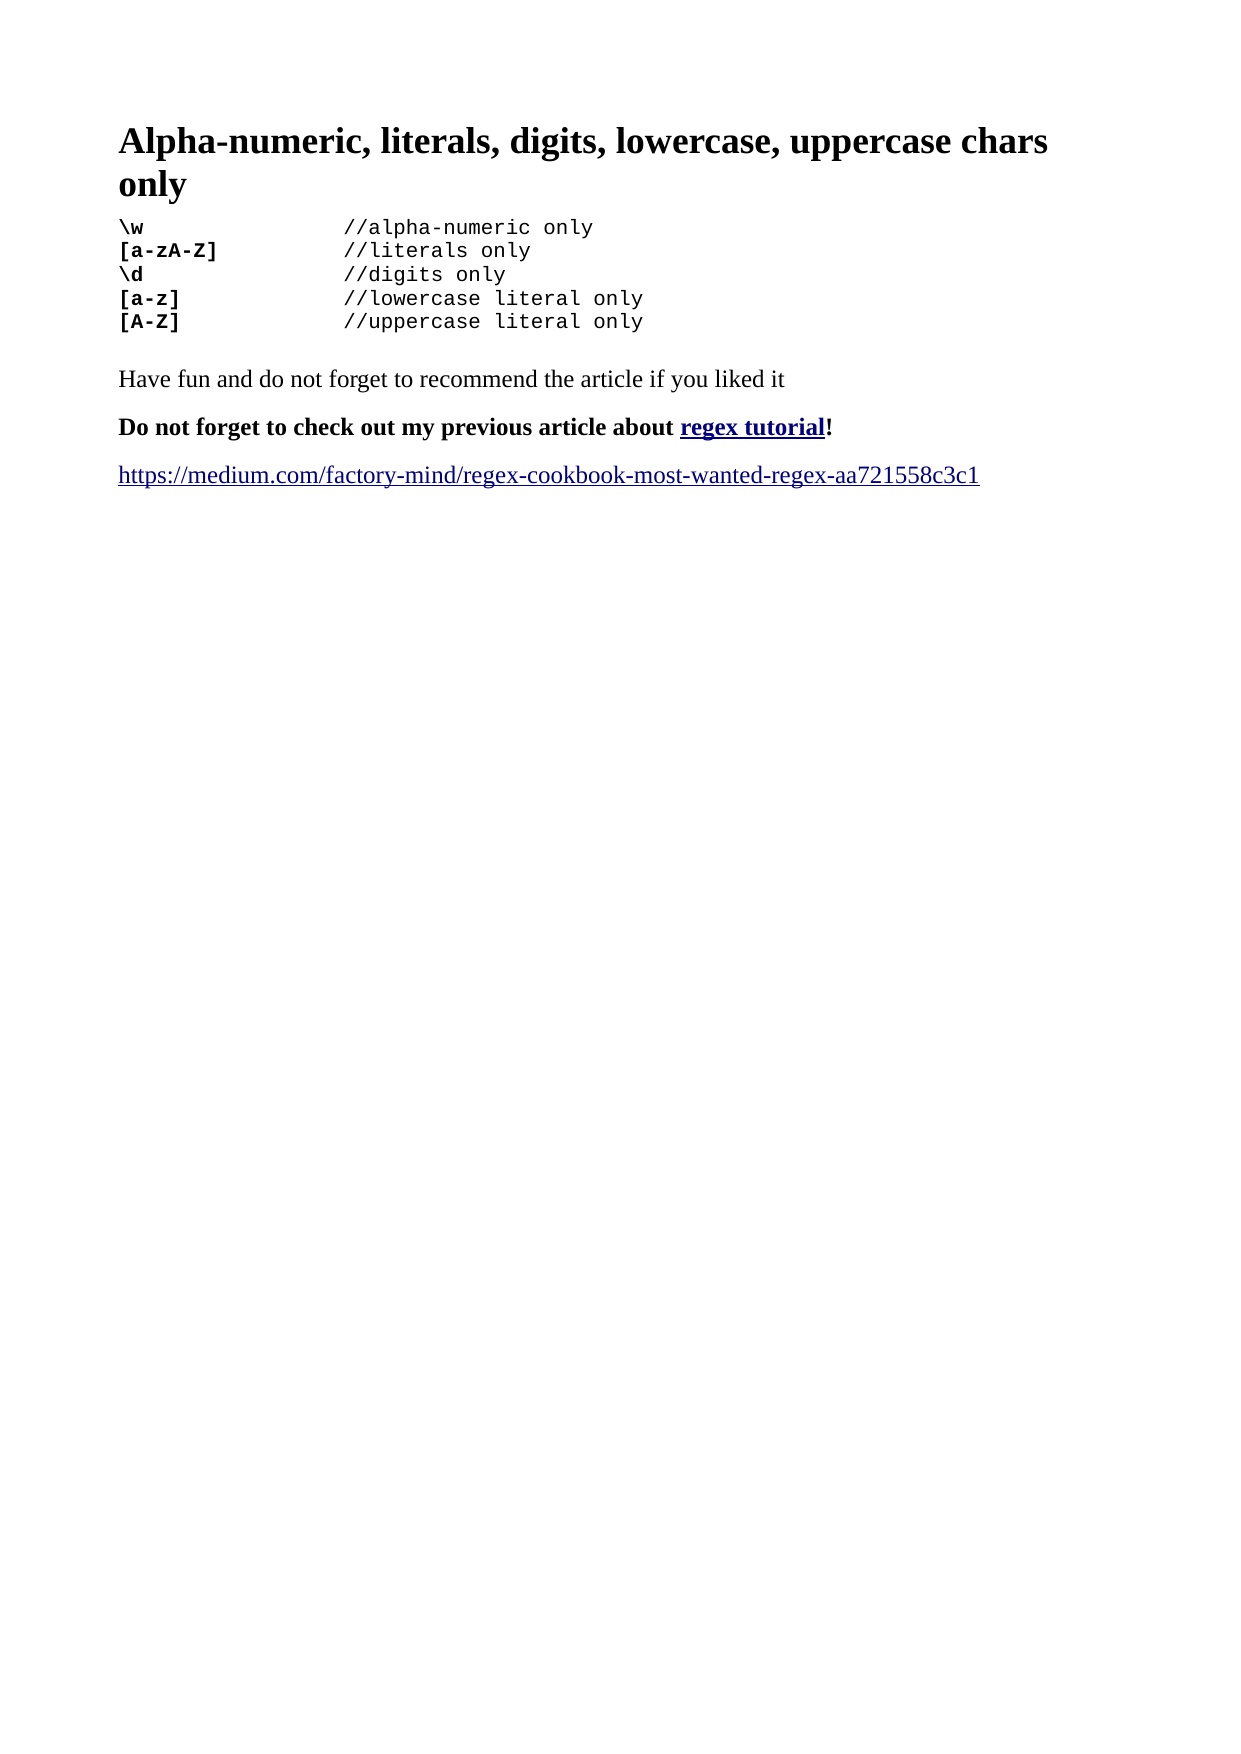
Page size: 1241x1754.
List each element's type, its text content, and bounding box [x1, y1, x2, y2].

subtitle Alpha-numeric, literals, digits, lowercase, uppercase chars only [118, 118, 1122, 204]
text [A-Z] //uppercase literal only [118, 311, 1122, 335]
text [a-z] //lowercase literal only [118, 288, 1122, 311]
text Do not forget to check out my previous article about regex tutorial! [118, 412, 1122, 441]
text \w //alpha-numeric only [118, 217, 1122, 241]
text \d //digits only [118, 264, 1122, 288]
text https://medium.com/factory-mind/regex-cookbook-most-wanted-regex-aa721558c3c1 [118, 460, 1122, 488]
text [a-zA-Z] //literals only [118, 241, 1122, 264]
text Have fun and do not forget to recommend the article if you liked it 💚 [118, 364, 1122, 393]
